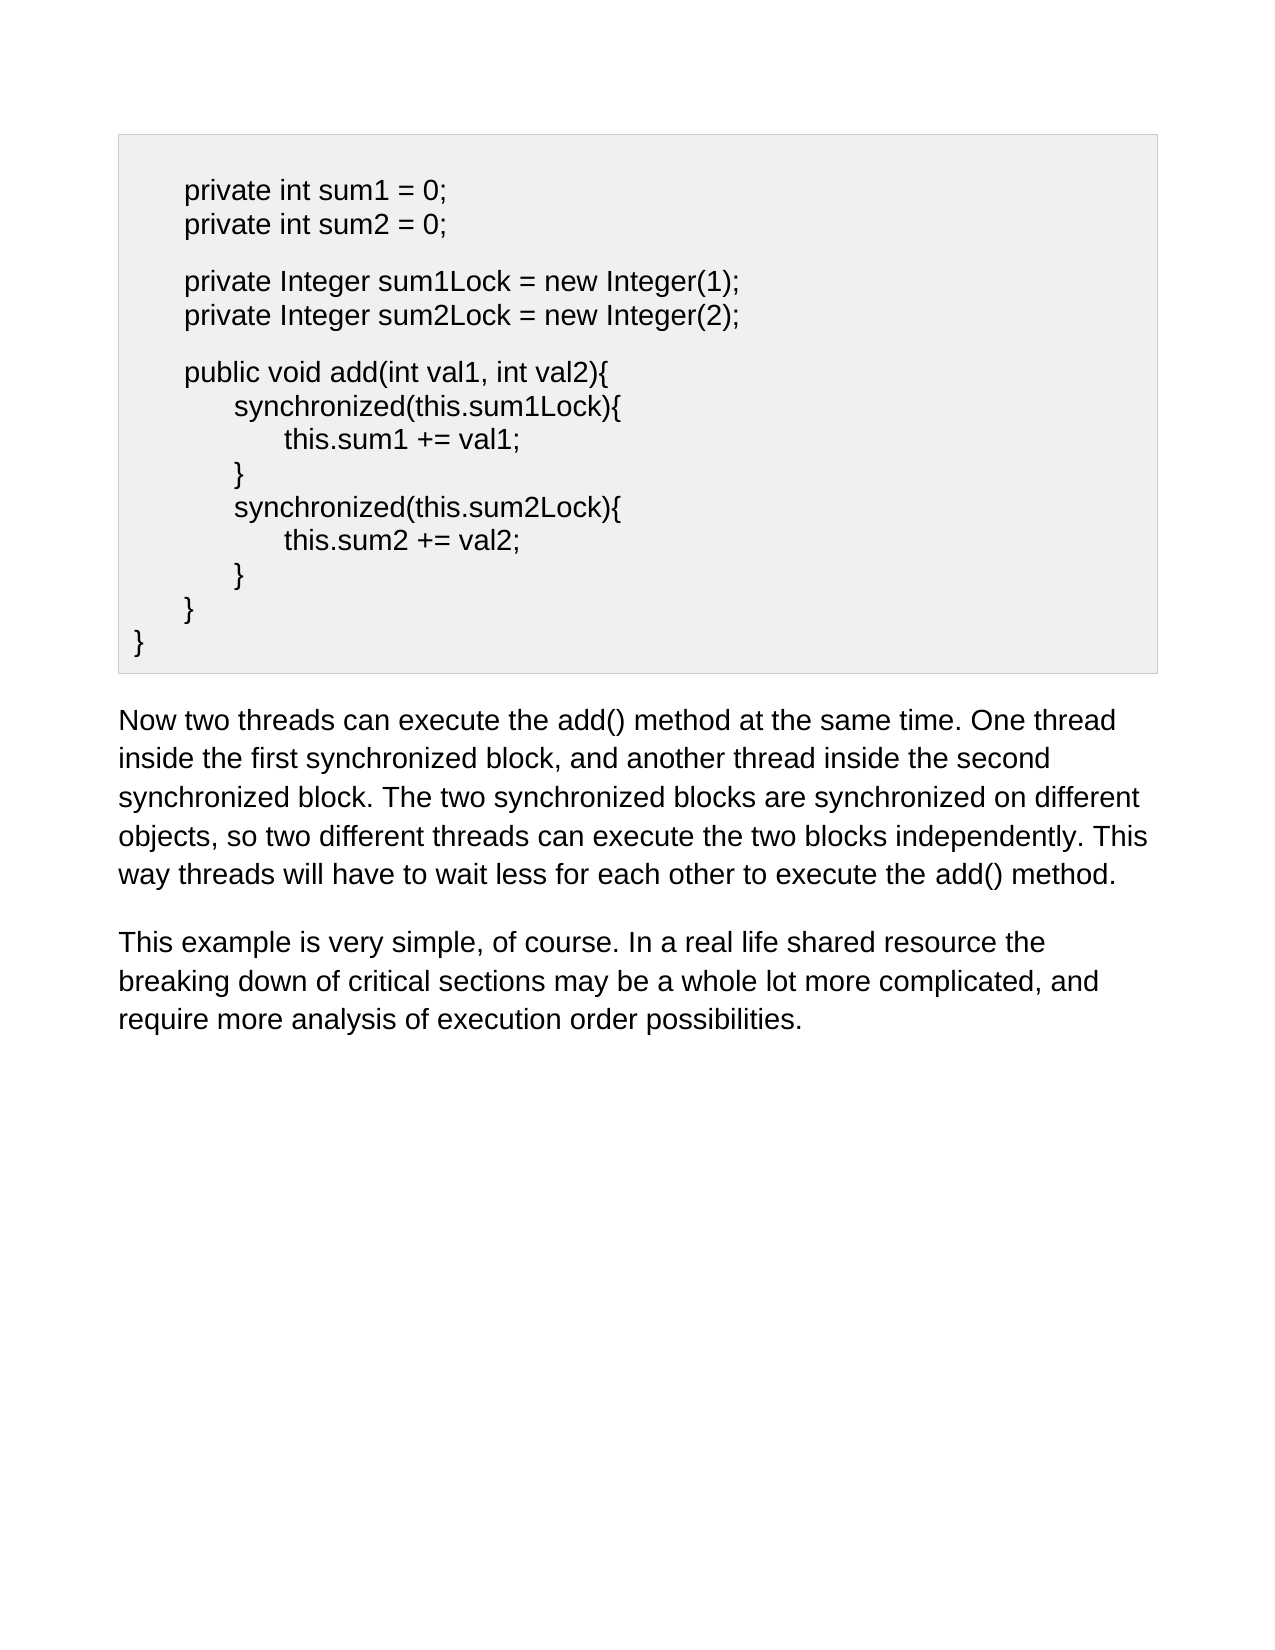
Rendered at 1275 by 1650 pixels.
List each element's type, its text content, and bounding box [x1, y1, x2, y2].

text } [356, 440, 364, 447]
text this.sum2 += val2; [119, 508, 1157, 541]
text public void add(int val1, int val2){ [119, 339, 1157, 373]
text } [119, 575, 1157, 608]
text this.sum1 += val1; [119, 407, 1157, 440]
text private int sum2 = 0; [119, 191, 1157, 225]
text synchronized(this.sum1Lock){ [119, 373, 1157, 407]
text synchronized(this.sum2Lock){ [119, 474, 1157, 508]
text private int sum1 = 0; [119, 157, 1157, 191]
text This example is very simple, of course. In a real life shared resource the breaking down of critical sections may be a whole lot more complicated, and require more analysis of execution order possibilities. [118, 925, 1157, 1036]
text } [119, 608, 1157, 673]
text Now two threads can execute the add() method at the same time. One thread inside the first synchronized block, and another thread inside the second synchronized block. The two synchronized blocks are synchronized on different objects, so two different threads can execute the two blocks independently. This way threads will have to wait less for each other to execute the add() method. [118, 703, 1157, 891]
text } [477, 542, 484, 548]
text } [119, 440, 1157, 474]
text private Integer sum1Lock = new Integer(1); [119, 248, 1157, 282]
text private Integer sum2Lock = new Integer(2); [119, 282, 1157, 316]
text } [119, 541, 1157, 575]
text } [356, 541, 364, 548]
text } [477, 441, 484, 447]
